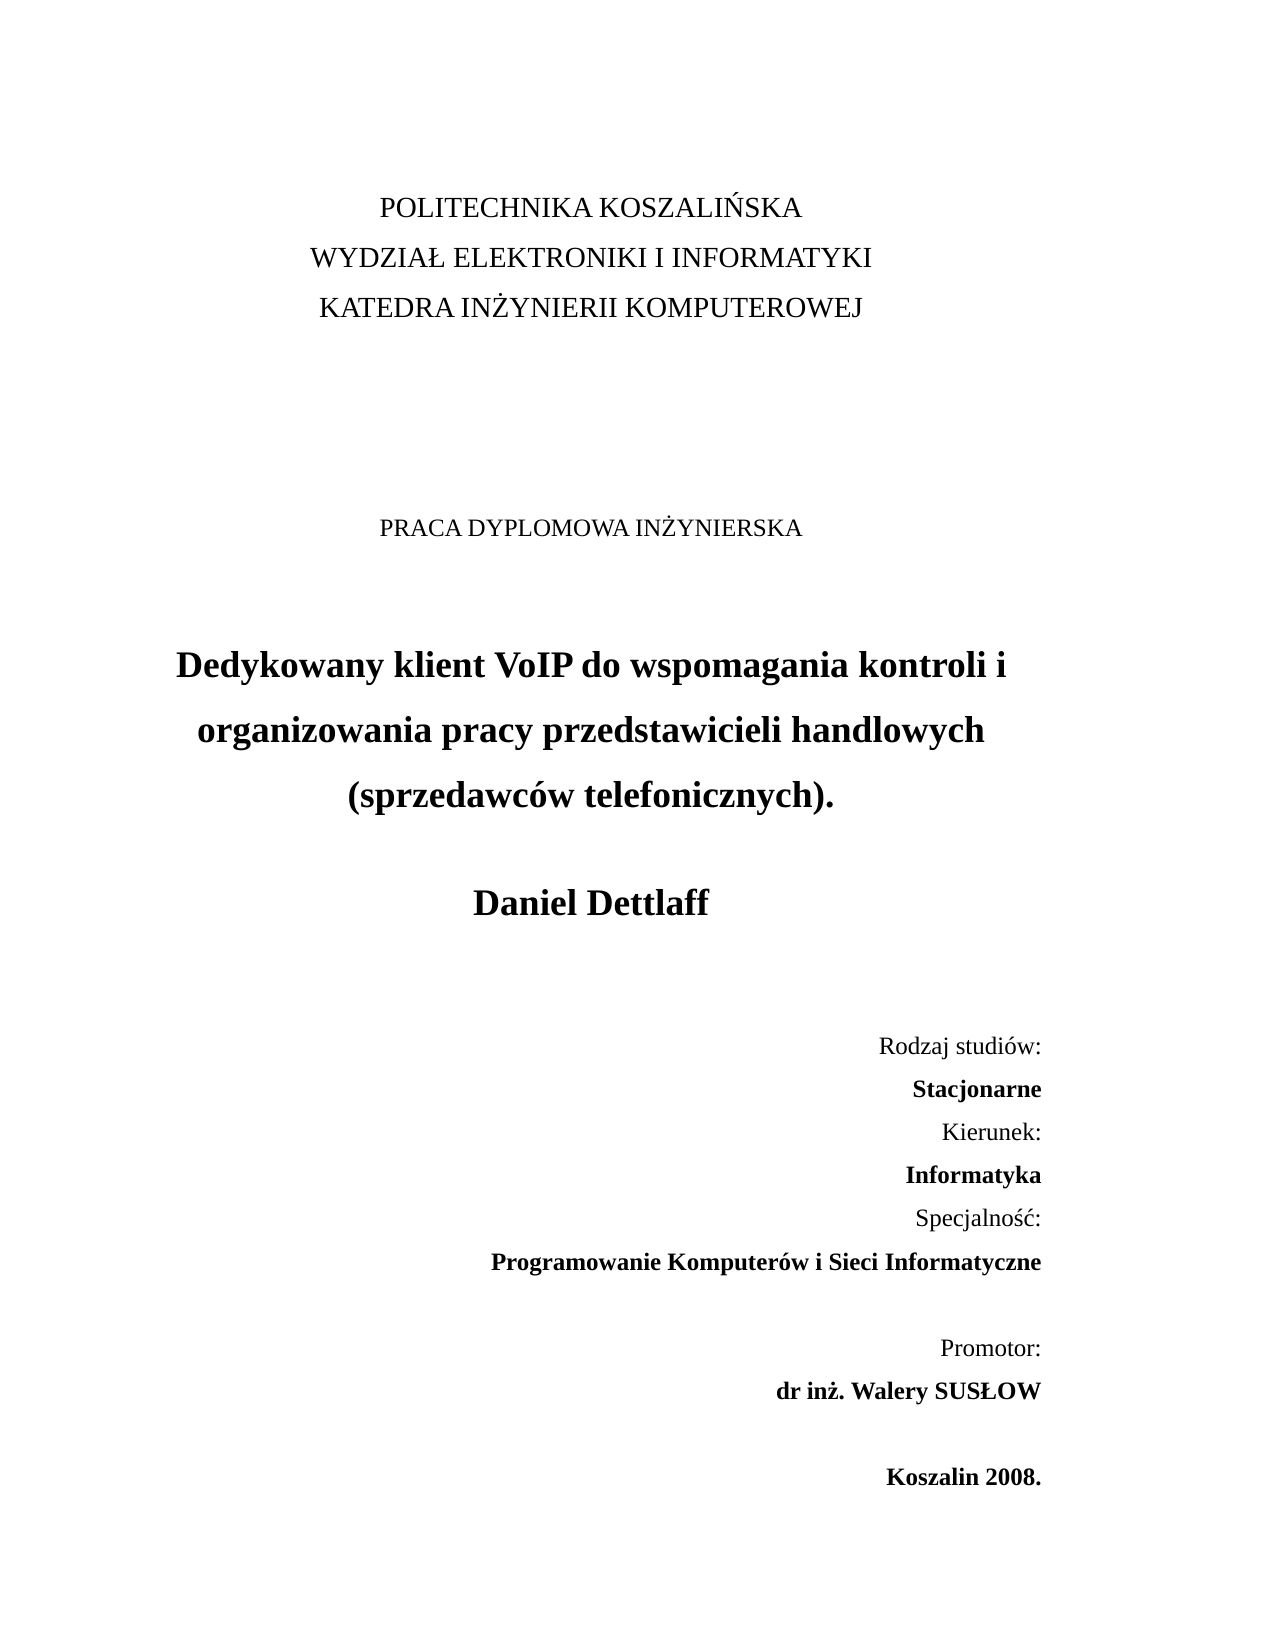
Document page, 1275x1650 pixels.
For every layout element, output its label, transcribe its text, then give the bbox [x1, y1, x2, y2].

table_cell POLITECHNIKA KOSZALIŃSKA WYDZIAŁ ELEKTRONIKI I INFORMATYKI KATEDRA INŻYNIERII KOMPUTEROWEJ PRACA DYPLOMOWA INŻYNIERSKA Dedykowany klient VoIP do wspomagania kontroli i organizowania pracy przedstawicieli handlowych (sprzedawców telefonicznych). Daniel Dettlaff Rodzaj studiów: Stacjonarne Kierunek: Informatyka Specjalność: Programowanie Komputerów i Sieci Informatyczne Promotor: dr inż. Walery SUSŁOW Koszalin 2008. [134, 190, 1049, 1491]
table_header [134, 161, 1049, 190]
